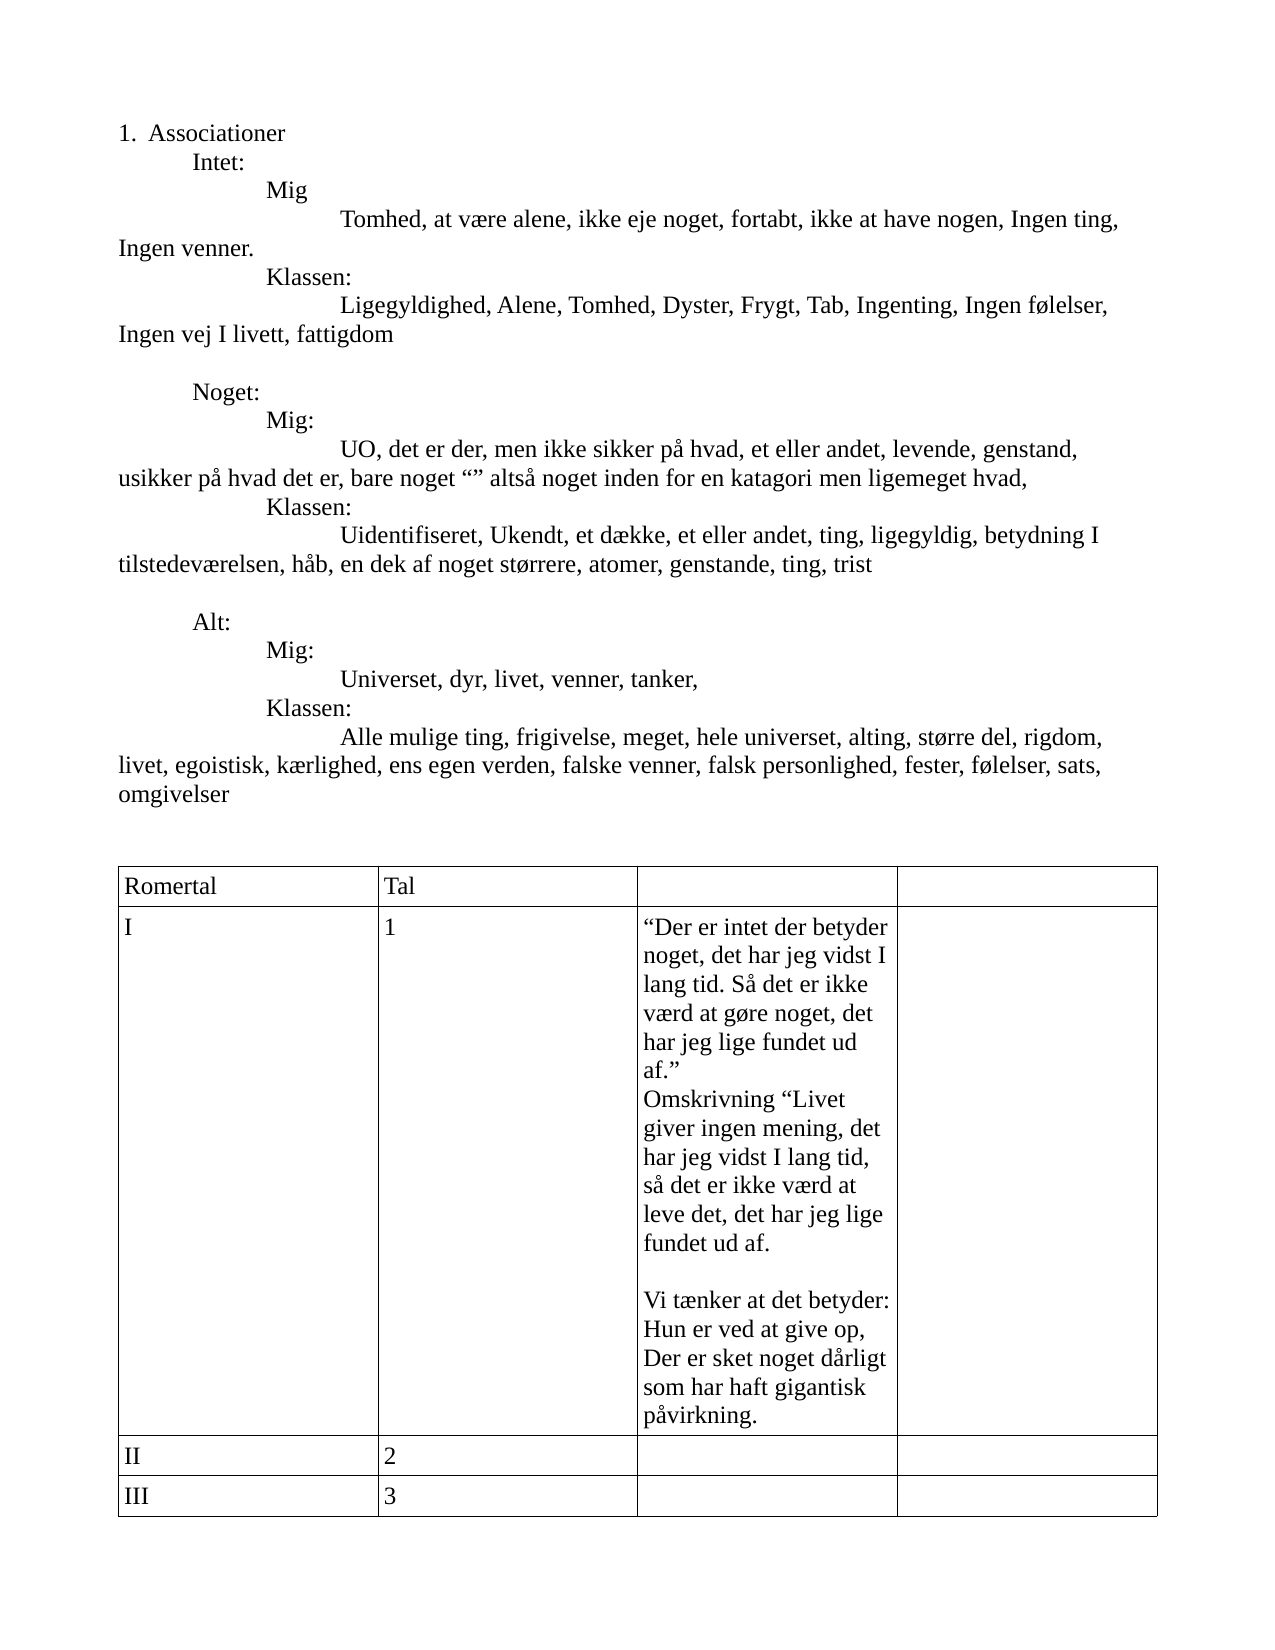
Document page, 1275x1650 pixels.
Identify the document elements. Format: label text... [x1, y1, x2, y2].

table_cell 3 [379, 1476, 637, 1516]
table_header [638, 867, 897, 906]
text Mig: [118, 406, 1157, 434]
table_cell 2 [379, 1436, 637, 1475]
text Tomhed, at være alene, ikke eje noget, fortabt, ikke at have nogen, Ingen ting, Ingen venner. [118, 204, 1157, 262]
text Klassen: [118, 693, 1157, 722]
text UO, det er der, men ikke sikker på hvad, et eller andet, levende, genstand, usikker på hvad det er, bare noget “” altså noget inden for en katagori men ligemeget hvad, [118, 434, 1157, 492]
text Intet: [118, 147, 1157, 176]
text Noget: [118, 377, 1157, 406]
text Ligegyldighed, Alene, Tomhed, Dyster, Frygt, Tab, Ingenting, Ingen følelser, Ingen vej I livett, fattigdom [118, 291, 1157, 348]
table_cell [898, 1476, 1157, 1516]
text Mig [118, 176, 1157, 204]
table_header Tal [379, 867, 637, 906]
text Alt: [118, 607, 1157, 636]
table_cell II [119, 1436, 378, 1475]
table_cell 1 [379, 907, 637, 1435]
table_cell “Der er intet der betyder noget, det har jeg vidst I lang tid. Så det er ikke værd at gøre noget, det har jeg lige fundet ud af.” Omskrivning “Livet giver ingen mening, det har jeg vidst I lang tid, så det er ikke værd at leve det, det har jeg lige fundet ud af. Vi tænker at det betyder: Hun er ved at give op, Der er sket noget dårligt som har haft gigantisk påvirkning. [638, 907, 897, 1435]
table_cell [898, 1436, 1157, 1475]
text Universet, dyr, livet, venner, tanker, [118, 664, 1157, 693]
text Mig: [118, 636, 1157, 664]
table_cell [638, 1476, 897, 1516]
text Uidentifiseret, Ukendt, et dække, et eller andet, ting, ligegyldig, betydning I tilstedeværelsen, håb, en dek af noget størrere, atomer, genstande, ting, trist [118, 521, 1157, 578]
table_cell [898, 907, 1157, 1435]
table_cell [638, 1436, 897, 1475]
text Klassen: [118, 262, 1157, 291]
text Alle mulige ting, frigivelse, meget, hele universet, alting, større del, rigdom, livet, egoistisk, kærlighed, ens egen verden, falske venner, falsk personlighed, fester, følelser, sats, omgivelser [118, 722, 1157, 808]
table_cell I [119, 907, 378, 1435]
text 1. Associationer [118, 118, 1157, 147]
table_header Romertal [119, 867, 378, 906]
table_header [898, 867, 1157, 906]
text Klassen: [118, 492, 1157, 521]
table_cell III [119, 1476, 378, 1516]
